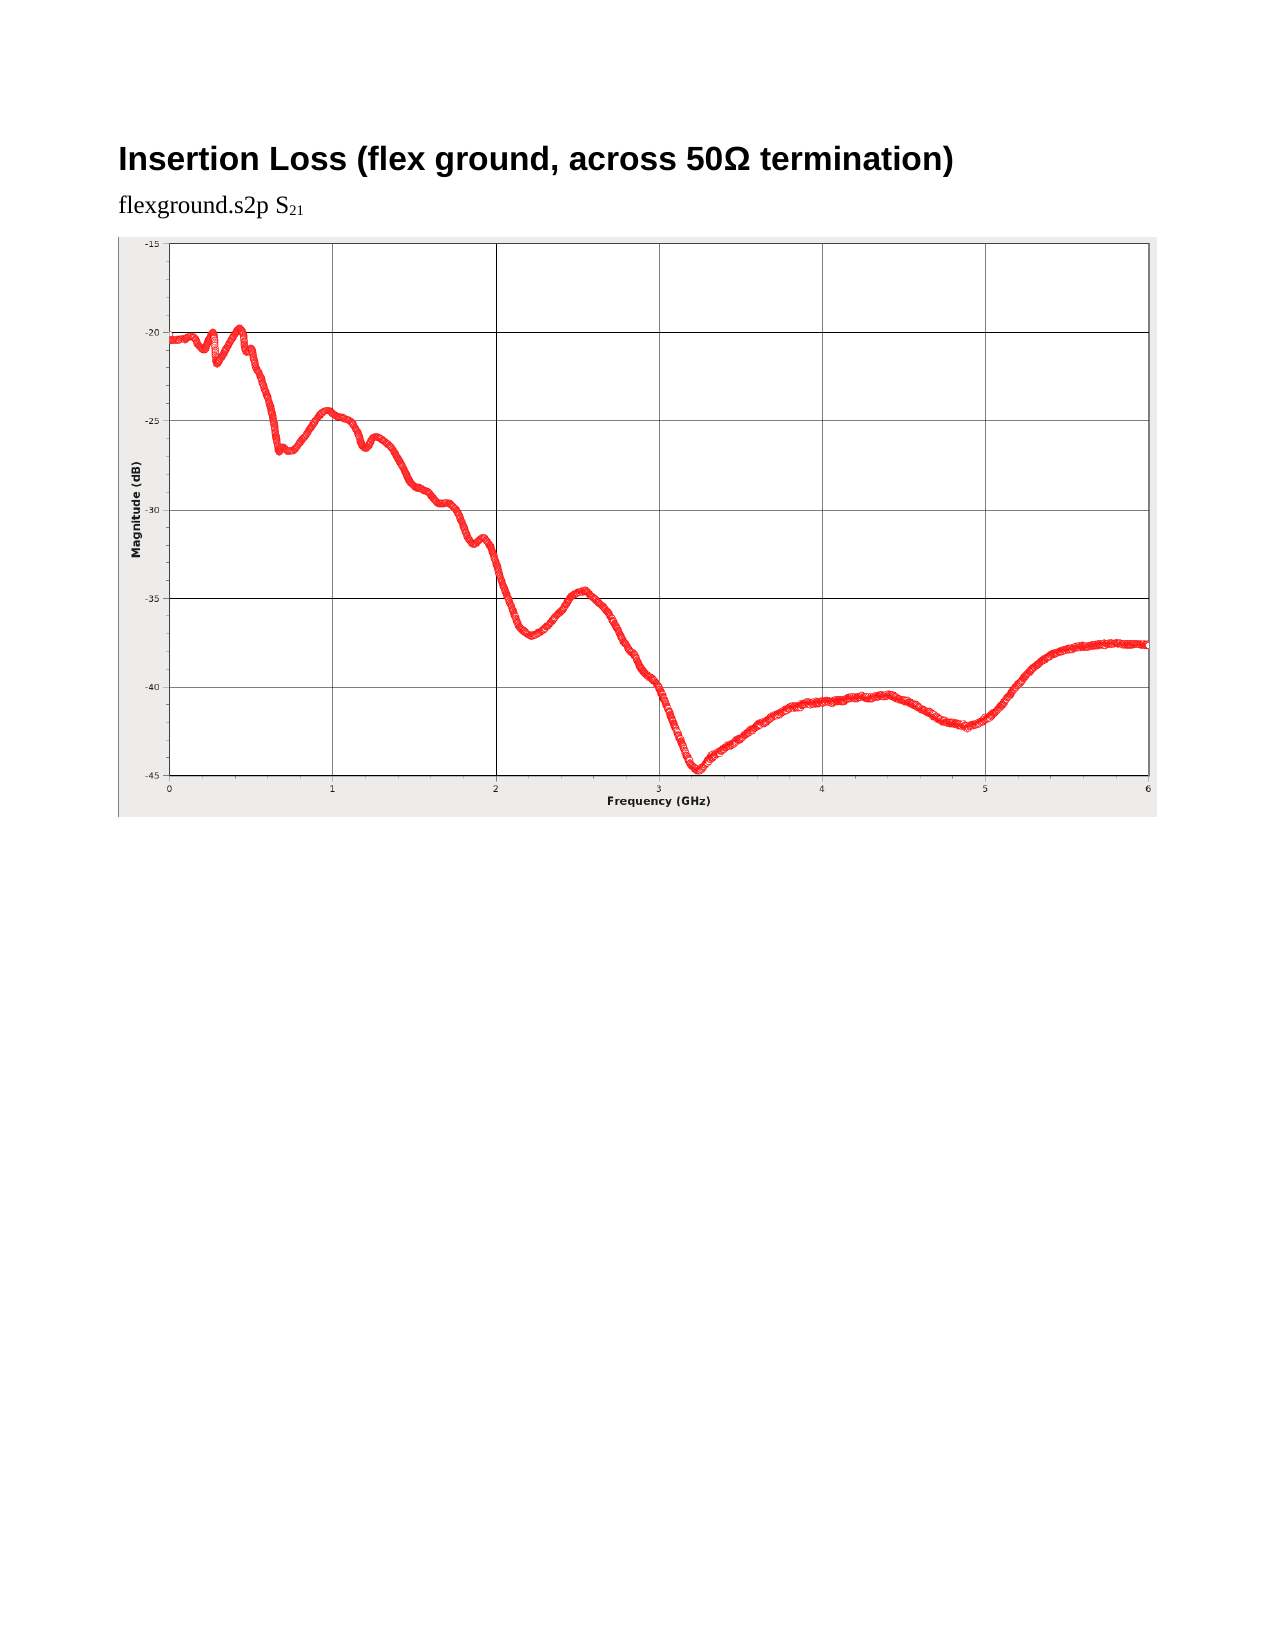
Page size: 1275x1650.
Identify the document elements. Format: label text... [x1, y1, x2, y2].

picture [118, 237, 1157, 817]
subtitle Insertion Loss (flex ground, across 50Ω termination) [118, 139, 1157, 178]
text flexground.s2p S21 [118, 190, 1157, 219]
